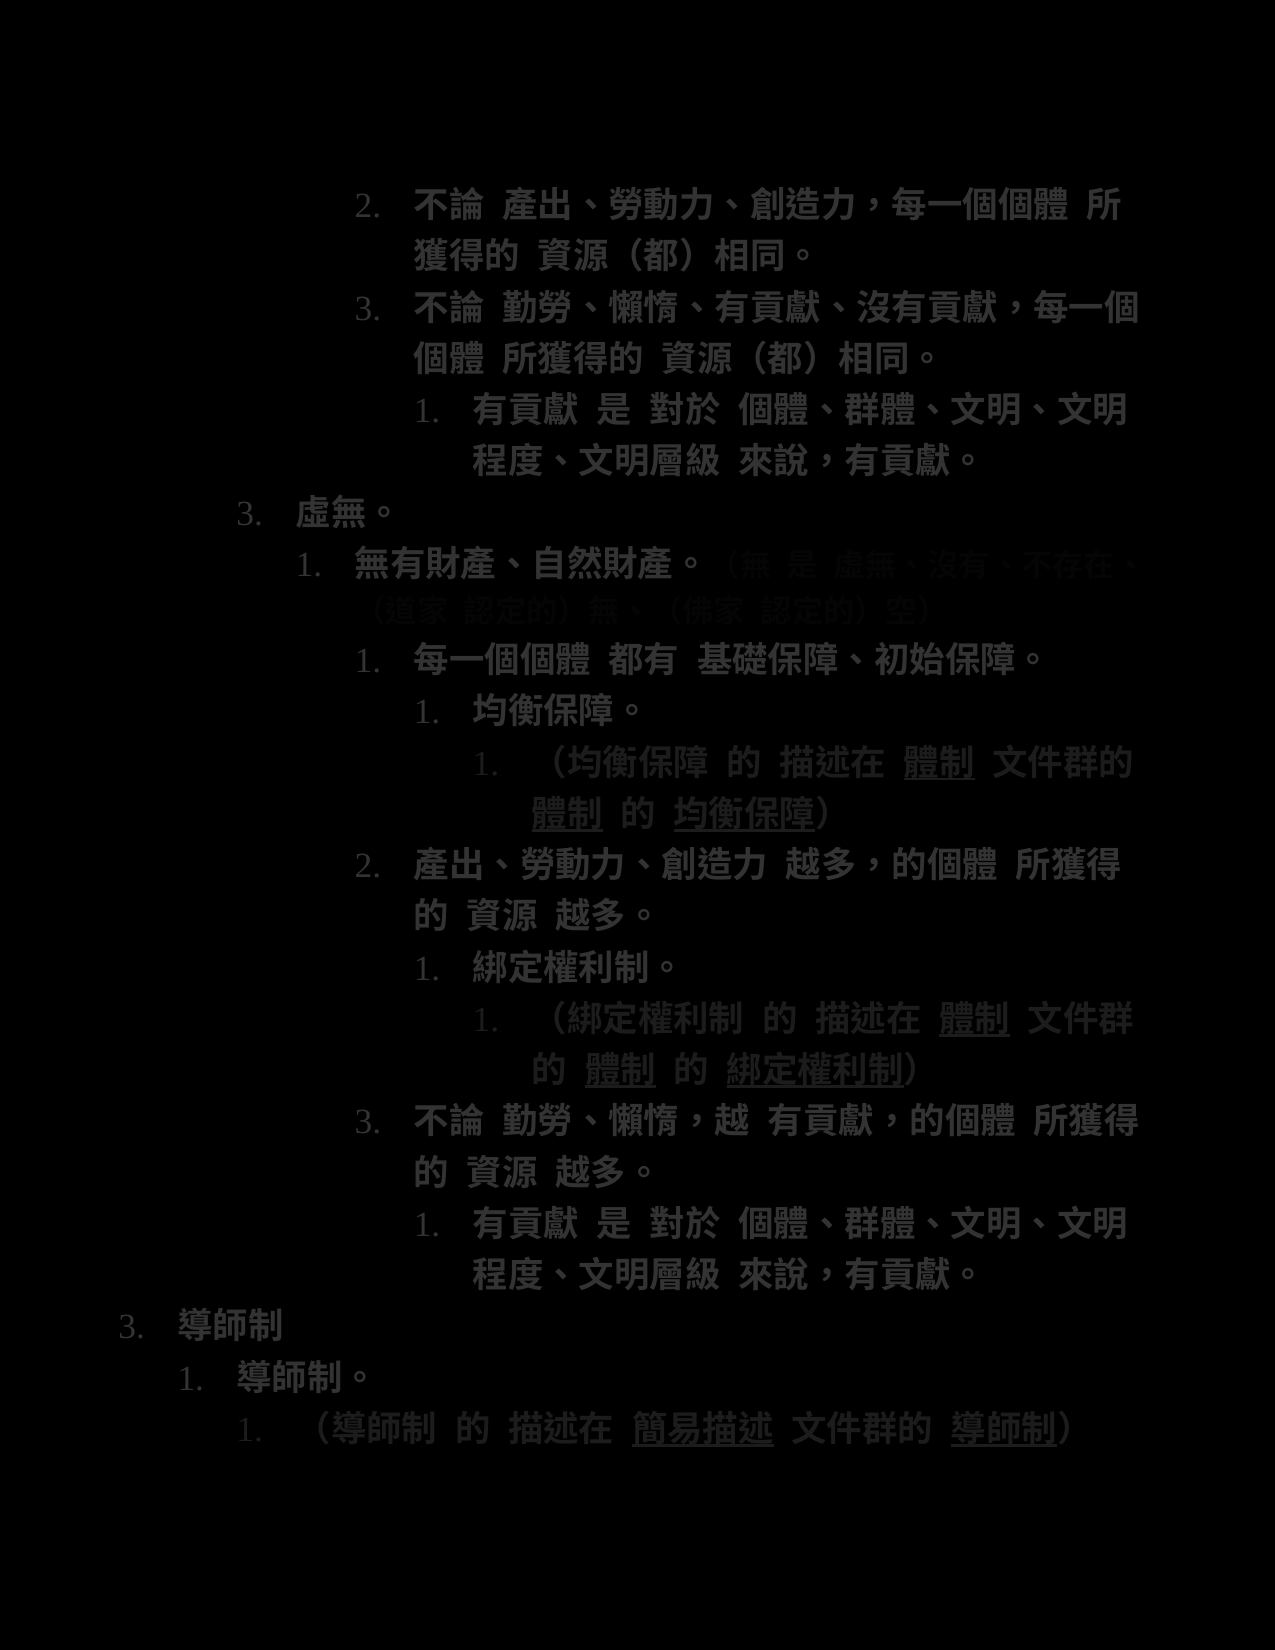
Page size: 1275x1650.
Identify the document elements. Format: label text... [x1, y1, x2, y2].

list 無有財產、自然財產。（無 是 虛無、沒有、不存在、（道家 認定的）無、（佛家 認定的）空） [295, 535, 1157, 632]
list 導師制 [118, 1298, 1157, 1349]
list 不論 勤勞、懶惰，越 有貢獻，的個體 所獲得的 資源 越多。 [354, 1093, 1157, 1195]
list 導師制。 [177, 1349, 1157, 1400]
list 產出、勞動力、創造力 越多，的個體 所獲得的 資源 越多。 [354, 837, 1157, 939]
list 不論 勤勞、懶惰、有貢獻、沒有貢獻，每一個個體 所獲得的 資源（都）相同。 [354, 279, 1157, 381]
list （導師制 的 描述在 簡易描述 文件群的 導師制） [236, 1400, 1157, 1452]
list 虛無。 [236, 484, 1157, 535]
list （均衡保障 的 描述在 體制 文件群的 體制 的 均衡保障） [472, 734, 1157, 837]
list 不論 產出、勞動力、創造力，每一個個體 所獲得的 資源（都）相同。 [354, 176, 1157, 279]
list 有貢獻 是 對於 個體、群體、文明、文明程度、文明層級 來說，有貢獻。 [413, 381, 1157, 484]
list （綁定權利制 的 描述在 體制 文件群的 體制 的 綁定權利制） [472, 990, 1157, 1093]
list 每一個個體 都有 基礎保障、初始保障。 [354, 632, 1157, 683]
list 綁定權利制。 [413, 939, 1157, 990]
list 有貢獻 是 對於 個體、群體、文明、文明程度、文明層級 來說，有貢獻。 [413, 1195, 1157, 1298]
list 均衡保障。 [413, 683, 1157, 734]
